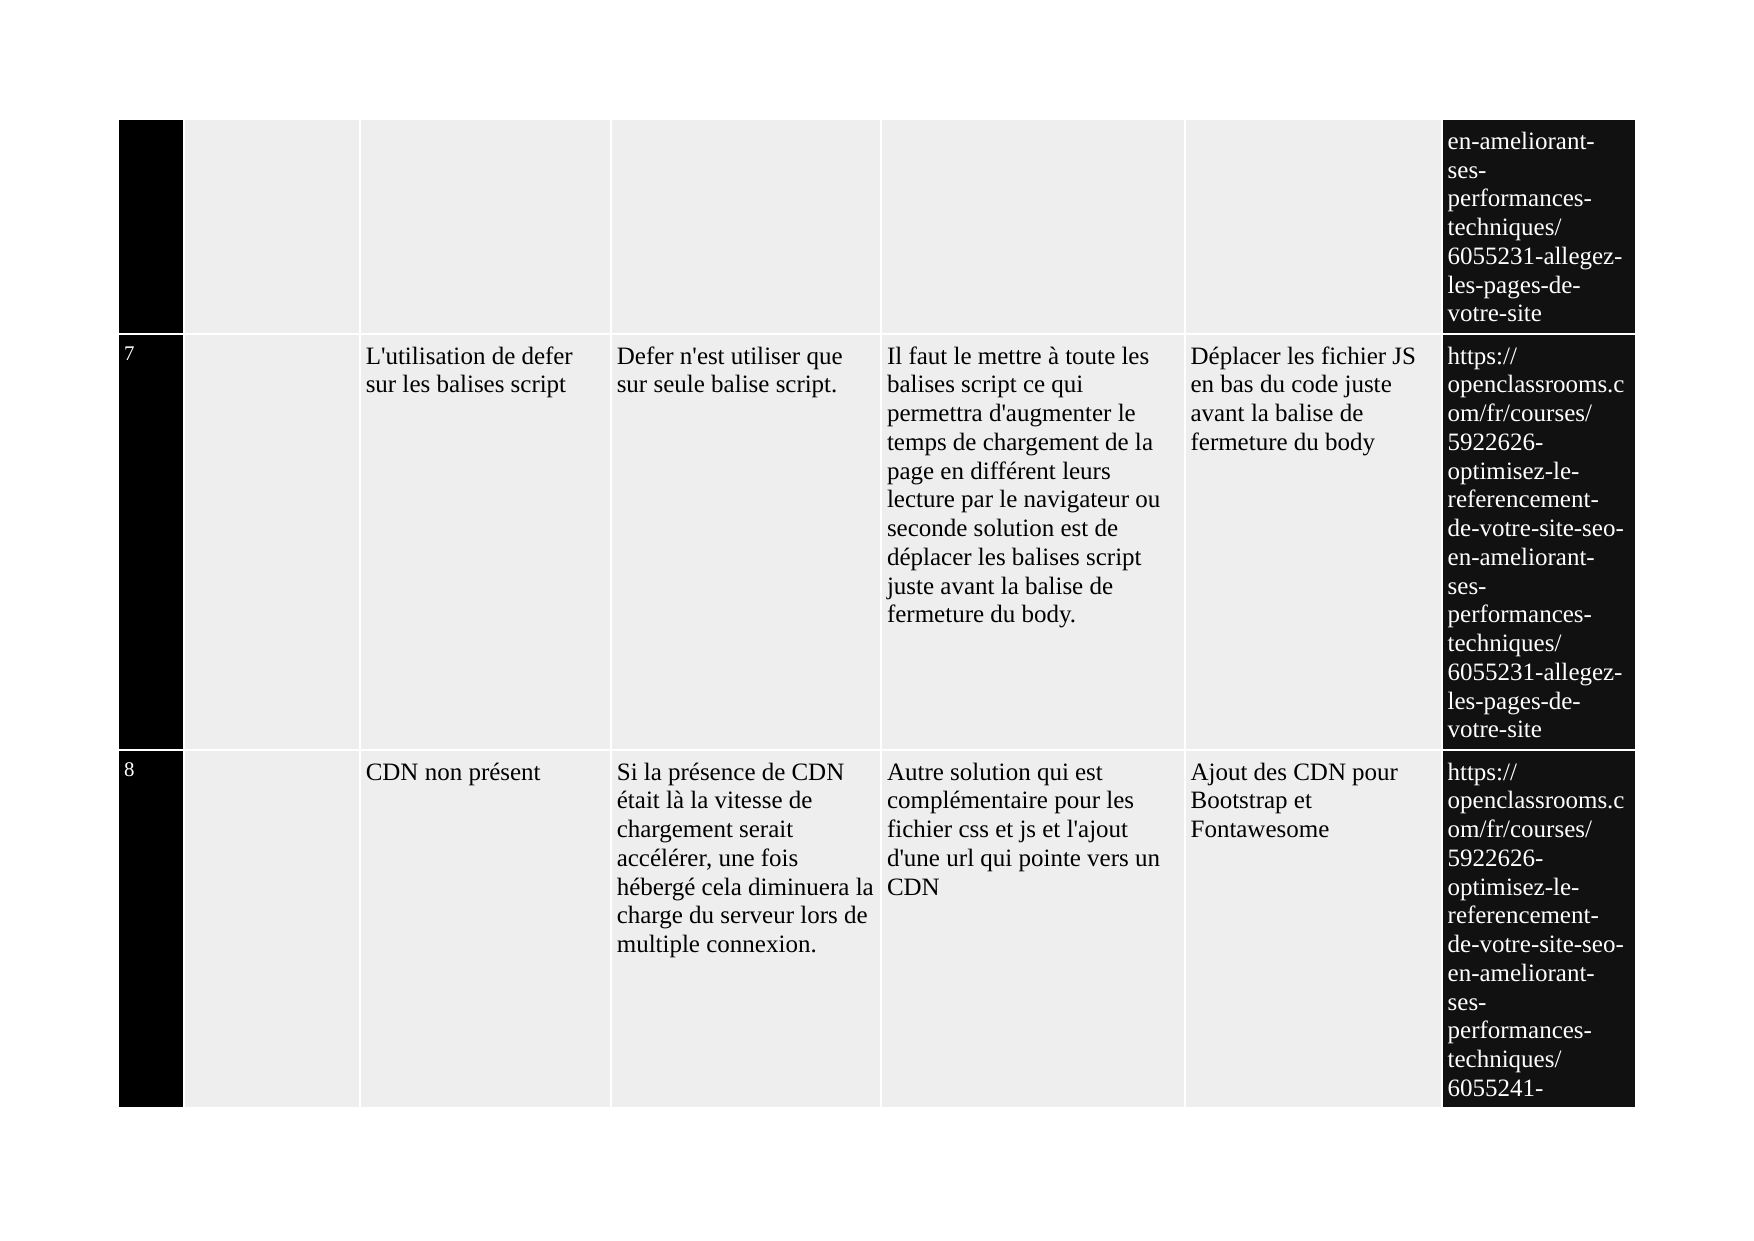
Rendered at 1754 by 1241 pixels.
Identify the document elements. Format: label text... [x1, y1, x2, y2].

table_cell [882, 120, 1184, 333]
table_cell [185, 751, 359, 1107]
table_cell https://openclassrooms.com/fr/courses/5922626-optimisez-le-referencement-de-votre-site-seo-en-ameliorant-ses-performances-techniques/6055241- [1443, 751, 1635, 1107]
table_cell https://openclassrooms.com/fr/courses/5922626-optimisez-le-referencement-de-votre-site-seo-en-ameliorant-ses-performances-techniques/6055231-allegez-les-pages-de-votre-site [1443, 335, 1635, 749]
table_cell [1186, 120, 1441, 333]
table_cell L'utilisation de defer sur les balises script [361, 335, 610, 749]
table_cell 7 [119, 335, 183, 749]
table_cell 8 [119, 751, 183, 1107]
table_cell [119, 120, 183, 333]
table_cell [612, 120, 880, 333]
table_cell Defer n'est utiliser que sur seule balise script. [612, 335, 880, 749]
table_cell CDN non présent [361, 751, 610, 1107]
table_cell [361, 120, 610, 333]
table_cell Ajout des CDN pour Bootstrap et Fontawesome [1186, 751, 1441, 1107]
table_cell Si la présence de CDN était là la vitesse de chargement serait accélérer, une fois hébergé cela diminuera la charge du serveur lors de multiple connexion. [612, 751, 880, 1107]
table_cell Autre solution qui est complémentaire pour les fichier css et js et l'ajout d'une url qui pointe vers un CDN [882, 751, 1184, 1107]
table_cell [185, 335, 359, 749]
table_cell Il faut le mettre à toute les balises script ce qui permettra d'augmenter le temps de chargement de la page en différent leurs lecture par le navigateur ou seconde solution est de déplacer les balises script juste avant la balise de fermeture du body. [882, 335, 1184, 749]
table_cell [185, 120, 359, 333]
table_cell Déplacer les fichier JS en bas du code juste avant la balise de fermeture du body [1186, 335, 1441, 749]
table_cell en-ameliorant-ses-performances-techniques/6055231-allegez-les-pages-de-votre-site [1443, 120, 1635, 333]
